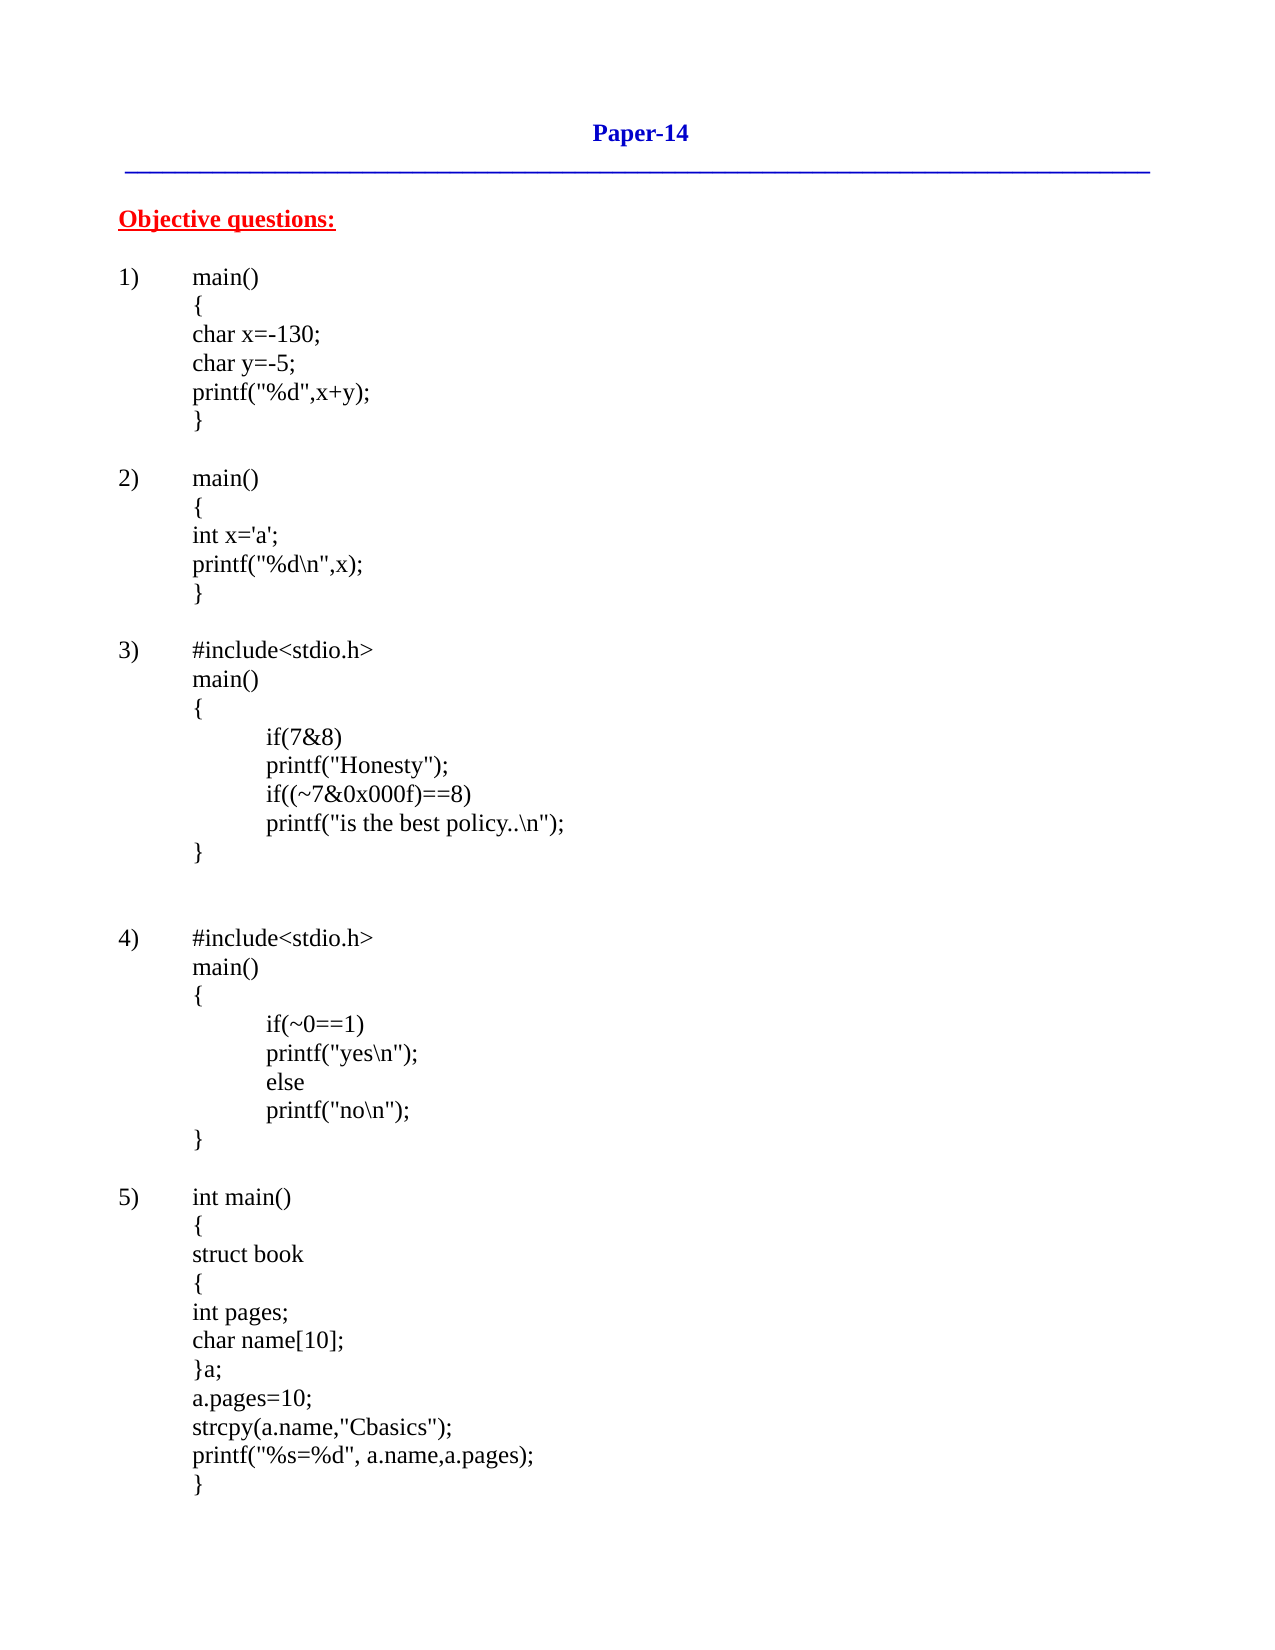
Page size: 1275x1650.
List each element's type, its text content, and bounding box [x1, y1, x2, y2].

text char x=-130; [118, 319, 1157, 348]
text printf("%d",x+y); [118, 377, 1157, 406]
text } [118, 837, 1157, 866]
text 5) int main() [118, 1182, 1157, 1211]
text Objective questions: [118, 204, 1157, 233]
text strcpy(a.name,"Cbasics"); [118, 1412, 1157, 1441]
text int pages; [118, 1297, 1157, 1326]
text printf("is the best policy..\n"); [118, 808, 1157, 837]
text 3) #include<stdio.h> [118, 636, 1157, 664]
text } [118, 1124, 1157, 1153]
text main() [118, 664, 1157, 693]
text struct book [118, 1239, 1157, 1268]
text if(~0==1) [118, 1009, 1157, 1038]
text printf("yes\n"); [118, 1038, 1157, 1067]
text char name[10]; [118, 1326, 1157, 1354]
text }a; [118, 1354, 1157, 1383]
text printf("%d\n",x); [118, 549, 1157, 578]
text 1) main() [118, 262, 1157, 291]
text printf("%s=%d", a.name,a.pages); [118, 1441, 1157, 1469]
text { [118, 1268, 1157, 1297]
text if((~7&0x000f)==8) [118, 779, 1157, 808]
text char y=-5; [118, 348, 1157, 377]
text __________________________________________________________________________________ [118, 147, 1157, 176]
text int x='a'; [118, 521, 1157, 549]
text 2) main() [118, 463, 1157, 492]
text a.pages=10; [118, 1383, 1157, 1412]
text } [118, 578, 1157, 607]
text { [118, 981, 1157, 1009]
text main() [118, 952, 1157, 981]
text } [118, 1469, 1157, 1498]
text { [118, 492, 1157, 521]
text printf("no\n"); [118, 1096, 1157, 1124]
text if(7&8) [118, 722, 1157, 751]
text Paper-14 [118, 118, 1157, 147]
text } [118, 406, 1157, 434]
text { [118, 693, 1157, 722]
text printf("Honesty"); [118, 751, 1157, 779]
text { [118, 291, 1157, 319]
text else [118, 1067, 1157, 1096]
text { [118, 1211, 1157, 1239]
text 4) #include<stdio.h> [118, 923, 1157, 952]
